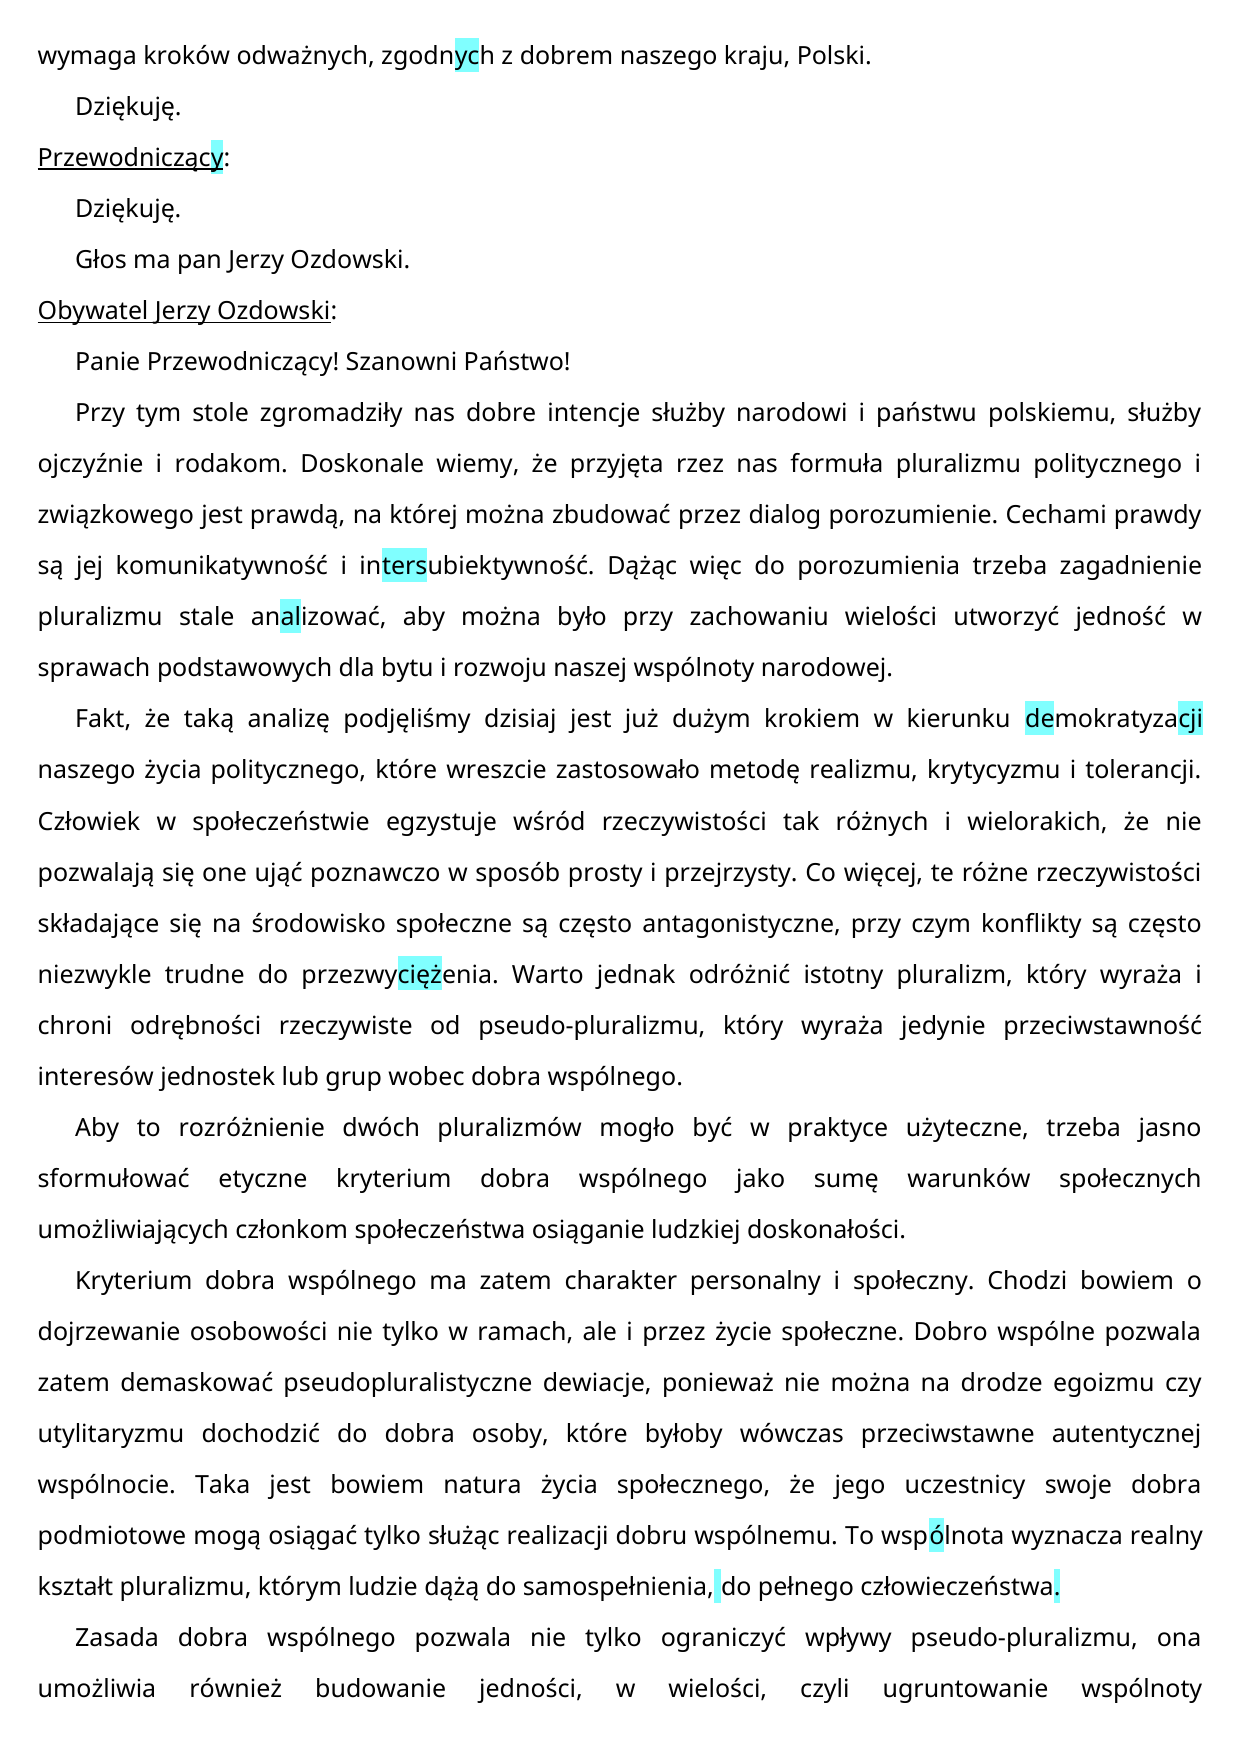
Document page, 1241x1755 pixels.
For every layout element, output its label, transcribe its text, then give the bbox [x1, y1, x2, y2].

text Obywatel Jerzy Ozdowski: [37, 293, 1203, 327]
text Przewodniczący: [37, 139, 1203, 174]
text Zasada dobra wspólnego pozwala nie tylko ograniczyć wpływy pseudo-pluralizmu, ona umożliwia również budowanie jedności, w wielości, czyli ugruntowanie wspólnoty [37, 1620, 1203, 1705]
text Kryterium dobra wspólnego ma zatem charakter personalny i społeczny. Chodzi bowiem o dojrzewanie osobowości nie tylko w ramach, ale i przez życie społeczne. Dobro wspólne pozwala zatem demaskować pseudopluralistyczne dewiacje, ponieważ nie można na drodze egoizmu czy utylitaryzmu dochodzić do dobra osoby, które byłoby wówczas przeciwstawne autentycznej wspólnocie. Taka jest bowiem natura życia społecznego, że jego uczestnicy swoje dobra podmiotowe mogą osiągać tylko służąc realizacji dobru wspólnemu. To wspólnota wyznacza realny kształt pluralizmu, którym ludzie dążą do samospełnienia, do pełnego człowieczeństwa. [37, 1262, 1203, 1603]
text Aby to rozróżnienie dwóch pluralizmów mogło być w praktyce użyteczne, trzeba jasno sformułować etyczne kryterium dobra wspólnego jako sumę warunków społecznych umożliwiających członkom społeczeństwa osiąganie ludzkiej doskonałości. [37, 1109, 1203, 1246]
text Panie Przewodniczący! Szanowni Państwo! [37, 344, 1203, 378]
text wymaga kroków odważnych, zgodnych z dobrem naszego kraju, Polski. [37, 37, 1203, 72]
text Głos ma pan Jerzy Ozdowski. [37, 242, 1203, 276]
text Przy tym stole zgromadziły nas dobre intencje służby narodowi i państwu polskiemu, służby ojczyźnie i rodakom. Doskonale wiemy, że przyjęta rzez nas formuła pluralizmu politycznego i związkowego jest prawdą, na której można zbudować przez dialog porozumienie. Cechami prawdy są jej komunikatywność i intersubiektywność. Dążąc więc do porozumienia trzeba zagadnienie pluralizmu stale analizować, aby można było przy zachowaniu wielości utworzyć jedność w sprawach podstawowych dla bytu i rozwoju naszej wspólnoty narodowej. [37, 395, 1203, 684]
text Dziękuję. [37, 88, 1203, 123]
text Fakt, że taką analizę podjęliśmy dzisiaj jest już dużym krokiem w kierunku demokratyzacji naszego życia politycznego, które wreszcie zastosowało metodę realizmu, krytycyzmu i tolerancji. Człowiek w społeczeństwie egzystuje wśród rzeczywistości tak różnych i wielorakich, że nie pozwalają się one ująć poznawczo w sposób prosty i przejrzysty. Co więcej, te różne rzeczywistości składające się na środowisko społeczne są często antagonistyczne, przy czym konflikty są często niezwykle trudne do przezwyciężenia. Warto jednak odróżnić istotny pluralizm, który wyraża i chroni odrębności rzeczywiste od pseudo-pluralizmu, który wyraża jedynie przeciwstawność interesów jednostek lub grup wobec dobra wspólnego. [37, 701, 1203, 1092]
text Dziękuję. [37, 191, 1203, 225]
